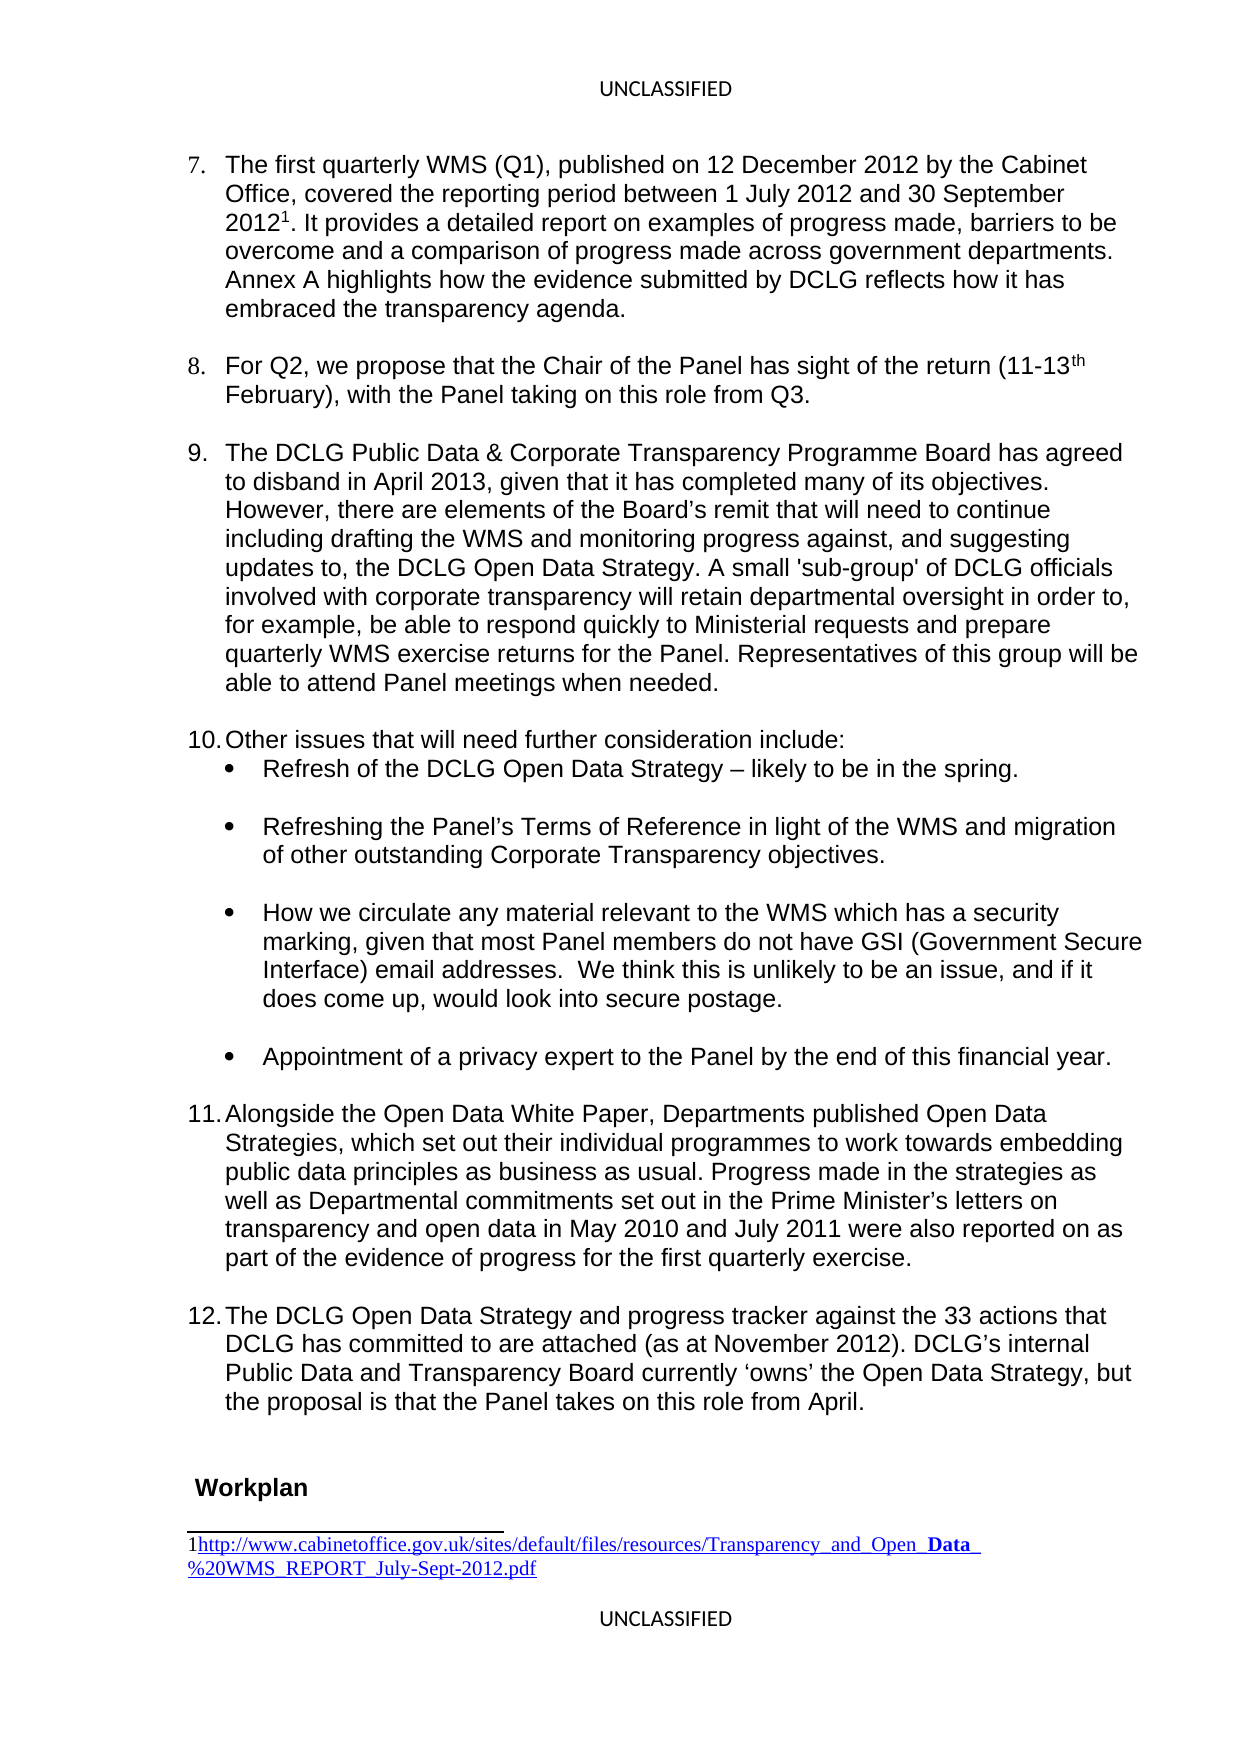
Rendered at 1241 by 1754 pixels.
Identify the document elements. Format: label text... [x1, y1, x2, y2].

list The DCLG Open Data Strategy and progress tracker against the 33 actions that DCLG has committed to are attached (as at November 2012). DCLG’s internal Public Data and Transparency Board currently ‘owns’ the Open Data Strategy, but the proposal is that the Panel takes on this role from April. [187, 1301, 1144, 1416]
list Other issues that will need further consideration include: [187, 725, 1144, 754]
list For Q2, we propose that the Chair of the Panel has sight of the return (11-13th February), with the Panel taking on this role from Q3. [187, 351, 1144, 409]
list The first quarterly WMS (Q1), published on 12 December 2012 by the Cabinet Office, covered the reporting period between 1 July 2012 and 30 September 2012. It provides a detailed report on examples of progress made, barriers to be overcome and a comparison of progress made across government departments. Annex A highlights how the evidence submitted by DCLG reflects how it has embraced the transparency agenda. [187, 150, 1144, 323]
list Alongside the Open Data White Paper, Departments published Open Data Strategies, which set out their individual programmes to work towards embedding public data principles as business as usual. Progress made in the strategies as well as Departmental commitments set out in the Prime Minister’s letters on transparency and open data in May 2010 and July 2011 were also reported on as part of the evidence of progress for the first quarterly exercise. [187, 1099, 1144, 1272]
list How we circulate any material relevant to the WMS which has a security marking, given that most Panel members do not have GSI (Government Secure Interface) email addresses. We think this is unlikely to be an issue, and if it does come up, would look into secure postage. [225, 898, 1144, 1013]
list Refresh of the DCLG Open Data Strategy – likely to be in the spring. [225, 754, 1144, 783]
list Appointment of a privacy expert to the Panel by the end of this financial year. [225, 1042, 1144, 1071]
text Workplan [187, 1473, 1144, 1502]
list Refreshing the Panel’s Terms of Reference in light of the WMS and migration of other outstanding Corporate Transparency objectives. [225, 812, 1144, 869]
list The DCLG Public Data & Corporate Transparency Programme Board has agreed to disband in April 2013, given that it has completed many of its objectives. However, there are elements of the Board’s remit that will need to continue including drafting the WMS and monitoring progress against, and suggesting updates to, the DCLG Open Data Strategy. A small 'sub-group' of DCLG officials involved with corporate transparency will retain departmental oversight in order to, for example, be able to respond quickly to Ministerial requests and prepare quarterly WMS exercise returns for the Panel. Representatives of this group will be able to attend Panel meetings when needed. [187, 438, 1144, 696]
list http://www.cabinetoffice.gov.uk/sites/default/files/resources/Transparency_and_Open_Data_%20WMS_REPORT_July-Sept-2012.pdf [187, 1532, 1144, 1580]
